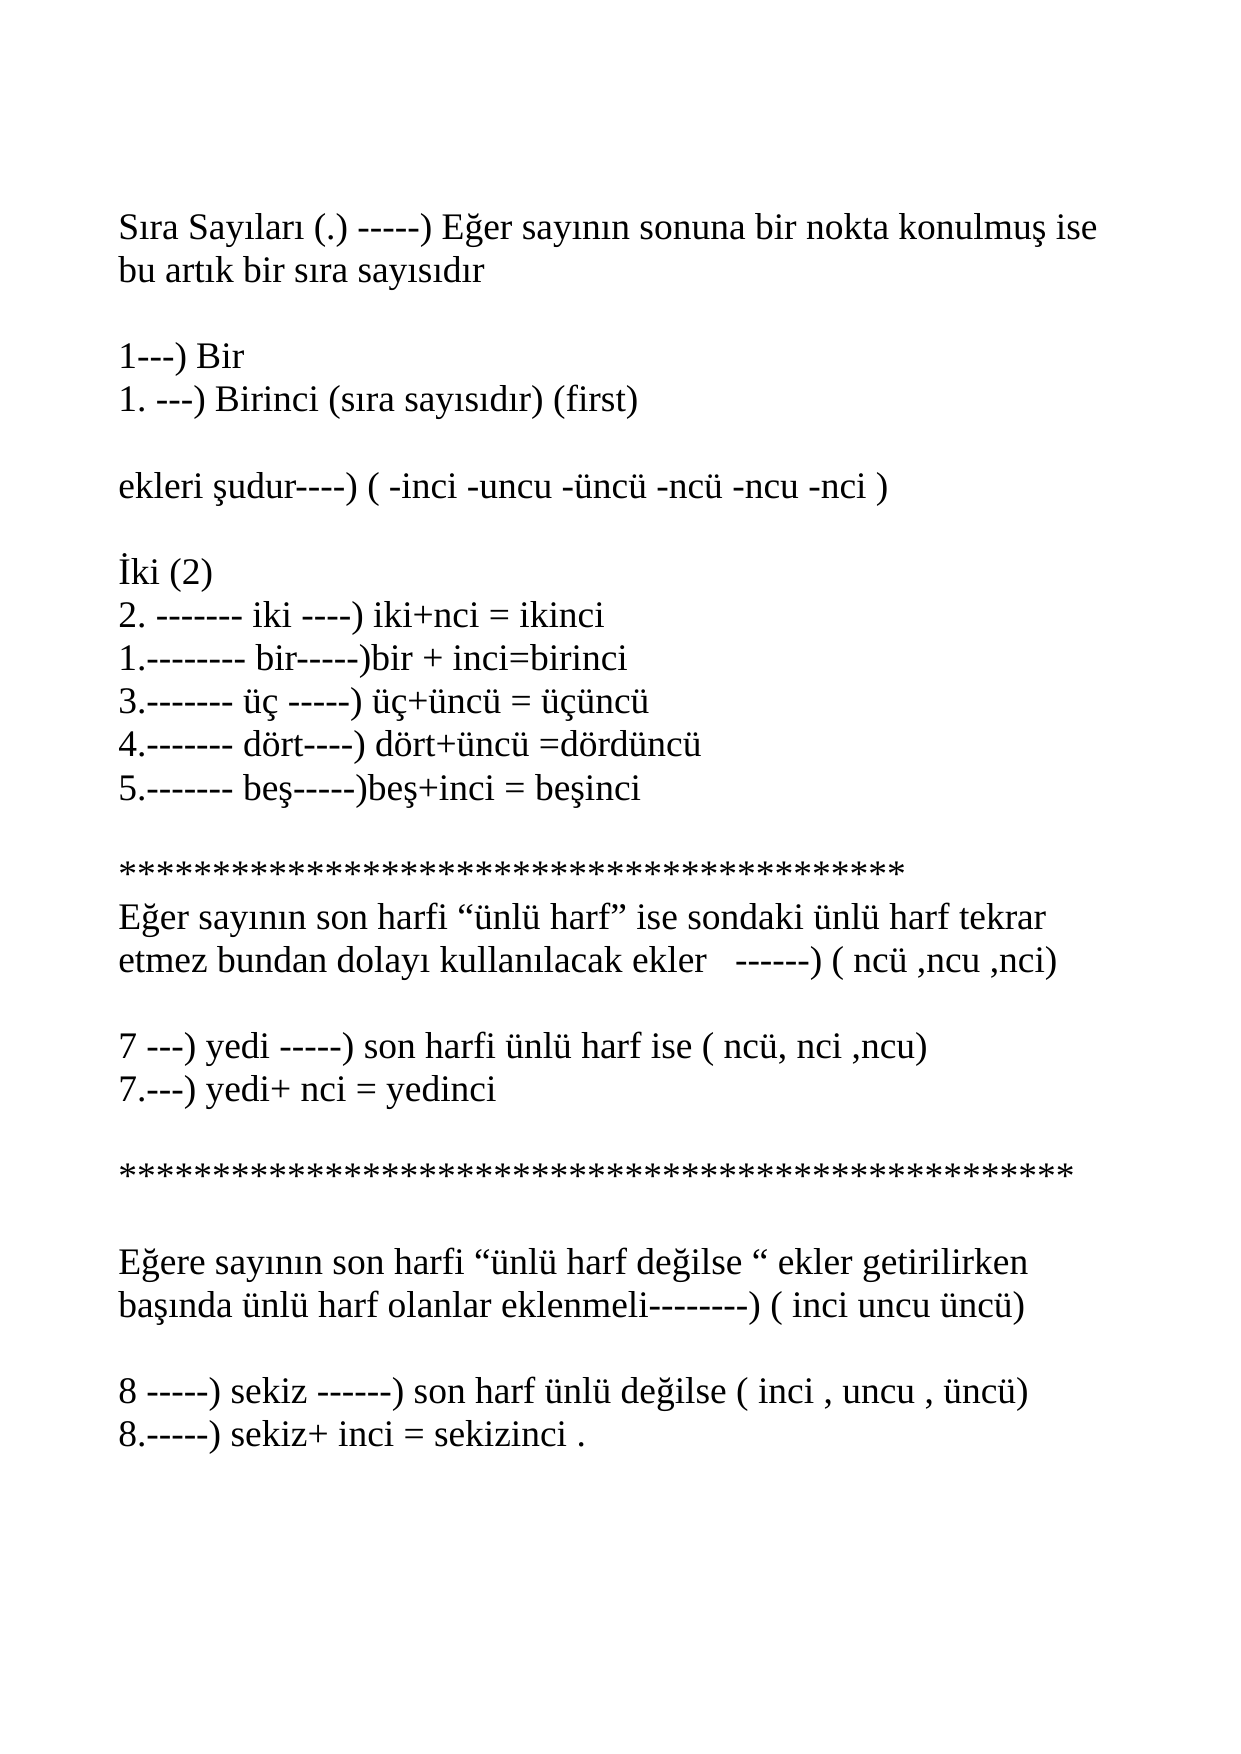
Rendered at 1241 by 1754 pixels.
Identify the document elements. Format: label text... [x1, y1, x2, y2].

text *************************************************** [118, 1153, 1122, 1196]
text 8.-----) sekiz+ inci = sekizinci . [118, 1412, 1122, 1455]
text 7 ---) yedi -----) son harfi ünlü harf ise ( ncü, nci ,ncu) [118, 1024, 1122, 1067]
text 1.-------- bir-----)bir + inci=birinci [118, 636, 1122, 679]
text Eğer sayının son harfi “ünlü harf” ise sondaki ünlü harf tekrar etmez bundan dolayı kullanılacak ekler ------) ( ncü ,ncu ,nci) [118, 894, 1122, 981]
text 1. ---) Birinci (sıra sayısıdır) (first) [118, 377, 1122, 420]
text İki (2) [118, 549, 1122, 592]
text Sıra Sayıları (.) -----) Eğer sayının sonuna bir nokta konulmuş ise bu artık bir sıra sayısıdır [118, 204, 1122, 291]
text 2. ------- iki ----) iki+nci = ikinci [118, 592, 1122, 636]
text 1---) Bir [118, 334, 1122, 377]
text 8 -----) sekiz ------) son harf ünlü değilse ( inci , uncu , üncü) [118, 1369, 1122, 1412]
text Eğere sayının son harfi “ünlü harf değilse “ ekler getirilirken başında ünlü harf olanlar eklenmeli--------) ( inci uncu üncü) [118, 1239, 1122, 1326]
text ****************************************** [118, 851, 1122, 894]
text ekleri şudur----) ( -inci -uncu -üncü -ncü -ncu -nci ) [118, 463, 1122, 506]
text 3.------- üç -----) üç+üncü = üçüncü [118, 679, 1122, 722]
text 5.------- beş-----)beş+inci = beşinci [118, 765, 1122, 808]
text 4.------- dört----) dört+üncü =dördüncü [118, 722, 1122, 765]
text 7.---) yedi+ nci = yedinci [118, 1067, 1122, 1110]
